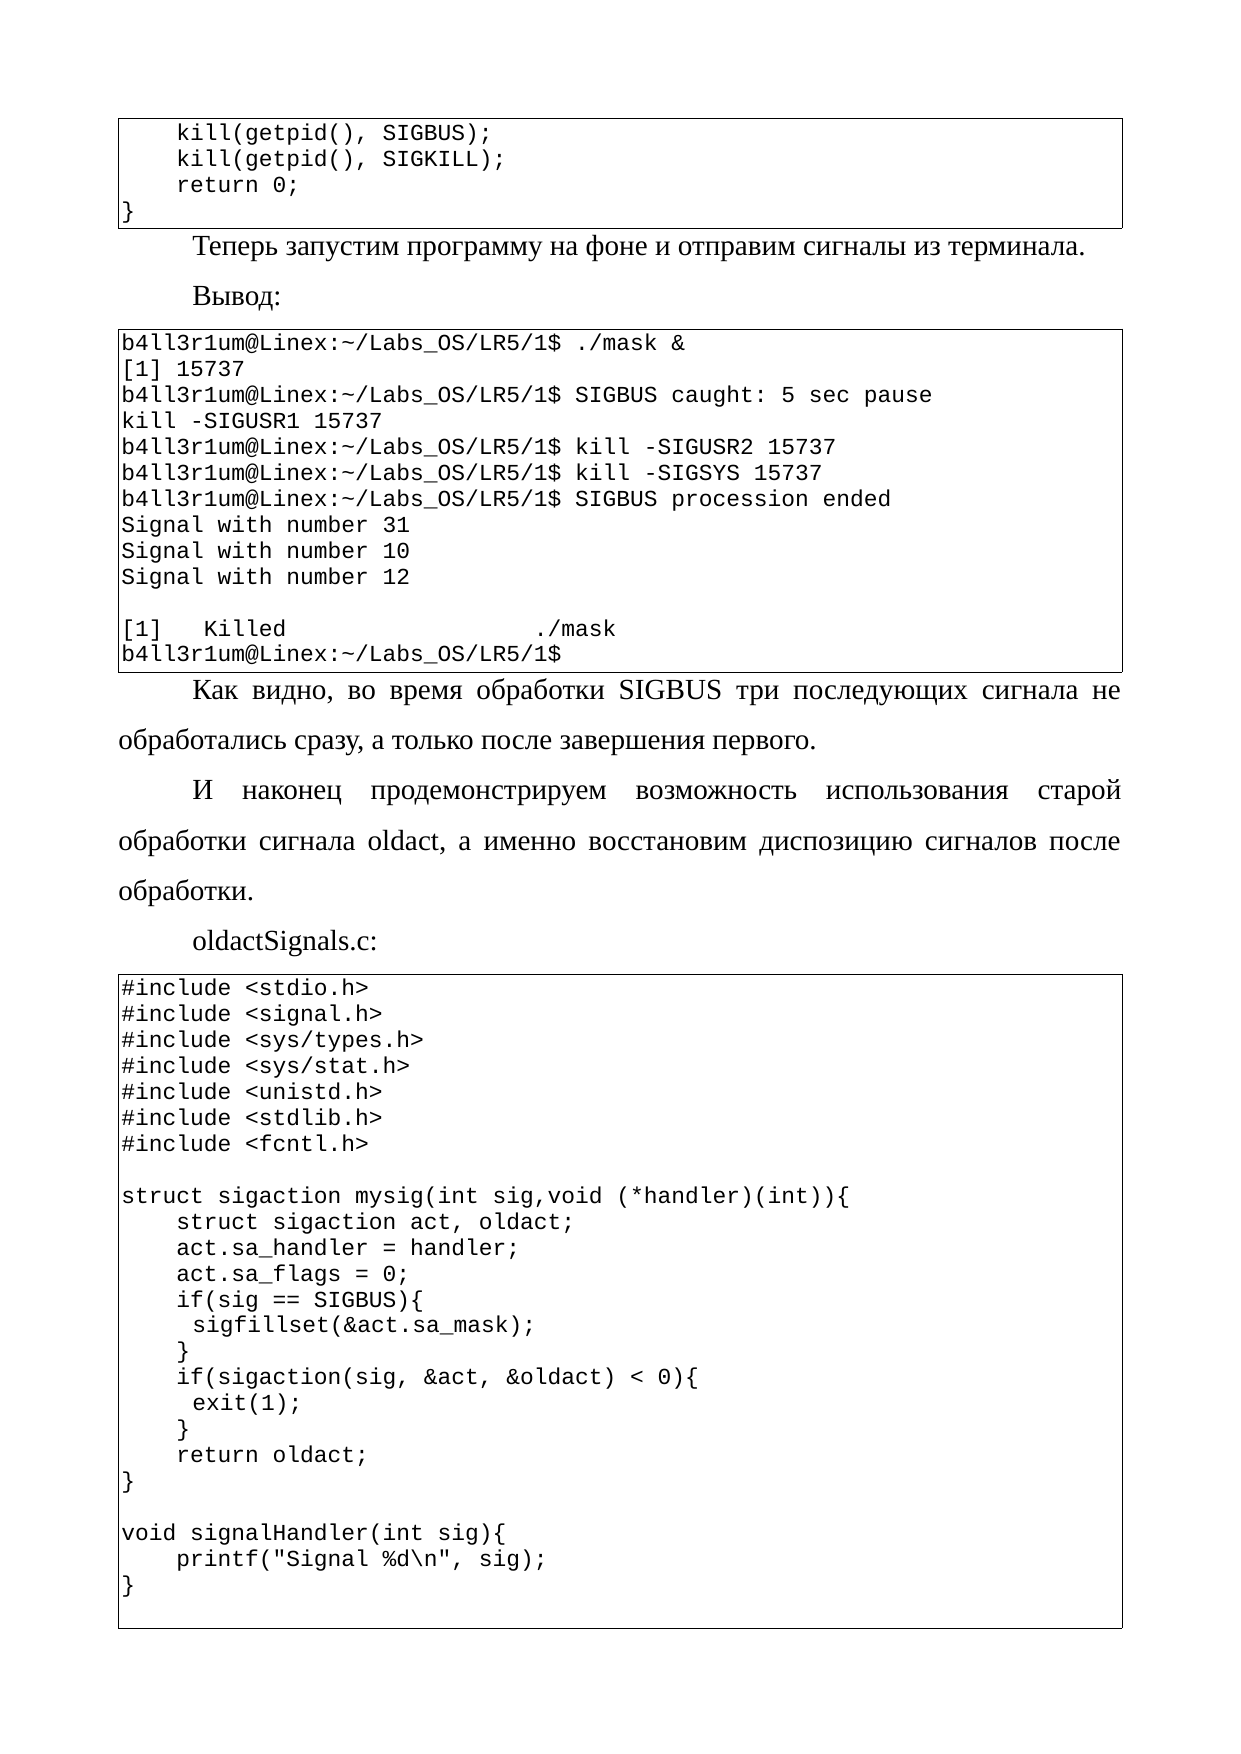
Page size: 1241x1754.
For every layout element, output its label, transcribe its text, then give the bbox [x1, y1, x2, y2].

text Как видно, во время обработки SIGBUS три последующих сигнала не обработались сразу, а только после завершения первого. [118, 673, 1122, 756]
text struct sigaction mysig(int sig,void (*handler)(int)){ [119, 1181, 1122, 1207]
text if(sig == SIGBUS){ [119, 1285, 1122, 1311]
text exit(1); [119, 1389, 1122, 1414]
text [1] Killed ./mask [119, 614, 1122, 640]
text } [119, 1466, 1122, 1495]
text struct sigaction act, oldact; [119, 1207, 1122, 1233]
text Вывод: [118, 278, 1122, 312]
text } [119, 1570, 1122, 1599]
text } [119, 1337, 1122, 1363]
text Signal with number 10 [119, 536, 1122, 562]
text kill(getpid(), SIGBUS); [119, 119, 1122, 144]
text b4ll3r1um@Linex:~/Labs_OS/LR5/1$ SIGBUS procession ended [119, 484, 1122, 510]
text #include <sys/types.h> [119, 1026, 1122, 1051]
text sigfillset(&act.sa_mask); [119, 1311, 1122, 1337]
text #include <stdio.h> [119, 975, 1122, 999]
text void signalHandler(int sig){ [119, 1518, 1122, 1544]
text Теперь запустим программу на фоне и отправим сигналы из терминала. [118, 229, 1122, 261]
text b4ll3r1um@Linex:~/Labs_OS/LR5/1$ SIGBUS caught: 5 sec pause [119, 380, 1122, 406]
text kill -SIGUSR1 15737 [119, 406, 1122, 432]
text if(sigaction(sig, &act, &oldact) < 0){ [119, 1363, 1122, 1389]
text printf("Signal %d\n", sig); [119, 1544, 1122, 1570]
text kill(getpid(), SIGKILL); [119, 144, 1122, 170]
text return oldact; [119, 1441, 1122, 1466]
text #include <stdlib.h> [119, 1103, 1122, 1129]
text b4ll3r1um@Linex:~/Labs_OS/LR5/1$ kill -SIGUSR2 15737 [119, 432, 1122, 458]
text act.sa_flags = 0; [119, 1259, 1122, 1285]
text #include <sys/stat.h> [119, 1051, 1122, 1077]
text act.sa_handler = handler; [119, 1233, 1122, 1259]
text Signal with number 12 [119, 562, 1122, 591]
text #include <signal.h> [119, 999, 1122, 1026]
text [1] 15737 [119, 354, 1122, 380]
text oldactSignals.c: [118, 923, 1122, 957]
text } [119, 1414, 1122, 1441]
text Signal with number 31 [119, 510, 1122, 536]
text return 0; [119, 170, 1122, 196]
text И наконец продемонстрируем возможность использования старой обработки сигнала oldact, а именно восстановим диспозицию сигналов после обработки. [118, 772, 1122, 907]
text b4ll3r1um@Linex:~/Labs_OS/LR5/1$ kill -SIGSYS 15737 [119, 458, 1122, 484]
text b4ll3r1um@Linex:~/Labs_OS/LR5/1$ ./mask & [119, 330, 1122, 354]
text #include <unistd.h> [119, 1077, 1122, 1103]
text b4ll3r1um@Linex:~/Labs_OS/LR5/1$ [119, 640, 1122, 672]
text #include <fcntl.h> [119, 1129, 1122, 1158]
text } [119, 196, 1122, 228]
